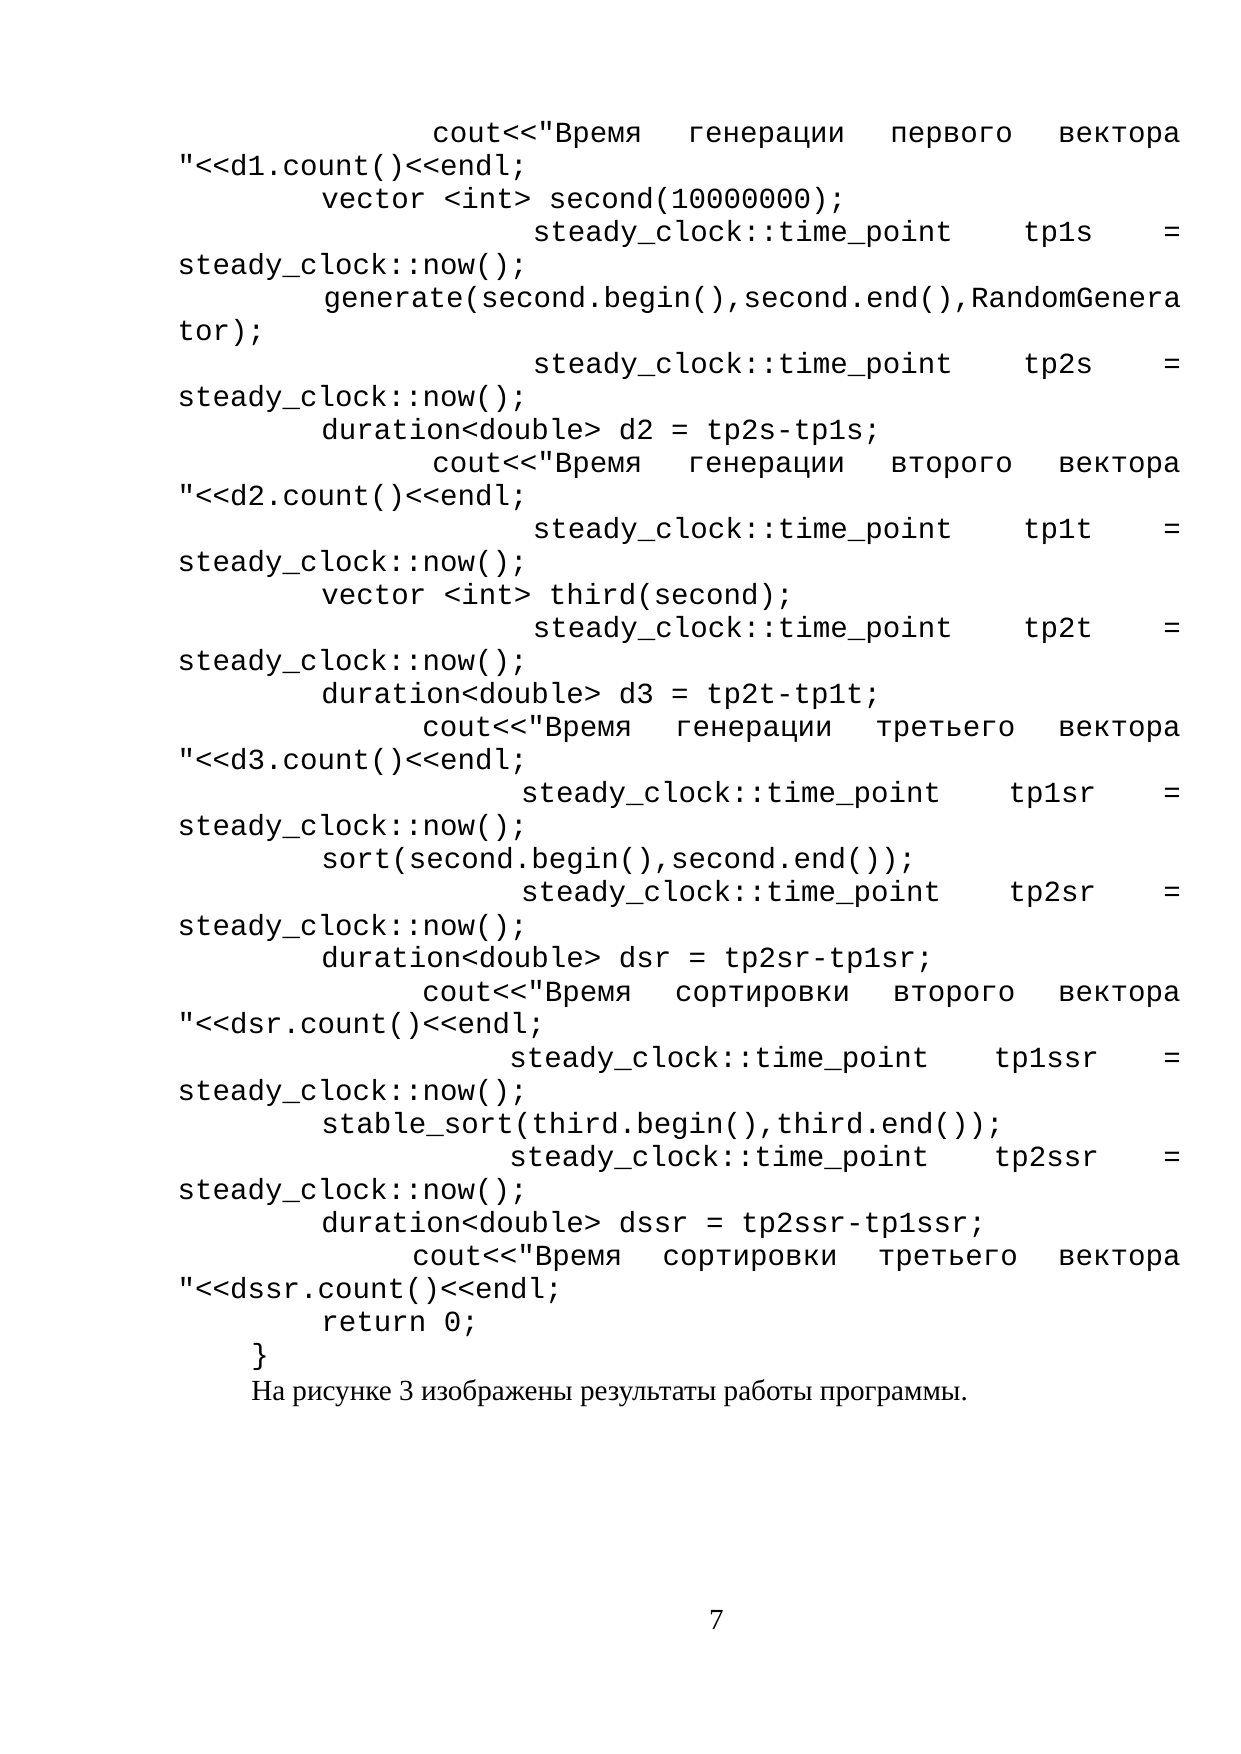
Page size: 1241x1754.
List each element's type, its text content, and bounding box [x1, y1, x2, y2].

text steady_clock::time_point tp2s = steady_clock::now(); [177, 349, 1181, 415]
text sort(second.begin(),second.end()); [177, 844, 1181, 878]
text cout<<"Время генерации первого вектора "<<d1.count()<<endl; [177, 118, 1181, 184]
text duration<double> d3 = tp2t-tp1t; [177, 679, 1181, 712]
text steady_clock::time_point tp1sr = steady_clock::now(); [177, 778, 1181, 844]
text duration<double> dsr = tp2sr-tp1sr; [177, 944, 1181, 977]
text duration<double> d2 = tp2s-tp1s; [177, 415, 1181, 448]
text На рисунке 3 изображены результаты работы программы. [177, 1373, 1181, 1406]
text steady_clock::time_point tp1t = steady_clock::now(); [177, 514, 1181, 580]
text stable_sort(third.begin(),third.end()); [177, 1109, 1181, 1142]
text steady_clock::time_point tp1s = steady_clock::now(); [177, 217, 1181, 283]
text duration<double> dssr = tp2ssr-tp1ssr; [177, 1208, 1181, 1241]
text cout<<"Время сортировки второго вектора "<<dsr.count()<<endl; [177, 977, 1181, 1043]
text cout<<"Время сортировки третьего вектора "<<dssr.count()<<endl; [177, 1241, 1181, 1307]
text return 0; [177, 1307, 1181, 1340]
text vector <int> third(second); [177, 580, 1181, 613]
text steady_clock::time_point tp2ssr = steady_clock::now(); [177, 1142, 1181, 1208]
text cout<<"Время генерации третьего вектора "<<d3.count()<<endl; [177, 712, 1181, 778]
text generate(second.begin(),second.end(),RandomGenerator); [177, 283, 1181, 349]
text steady_clock::time_point tp2sr = steady_clock::now(); [177, 878, 1181, 944]
text steady_clock::time_point tp1ssr = steady_clock::now(); [177, 1043, 1181, 1109]
text } [177, 1340, 1181, 1373]
text vector <int> second(10000000); [177, 184, 1181, 217]
text steady_clock::time_point tp2t = steady_clock::now(); [177, 613, 1181, 679]
text cout<<"Время генерации второго вектора "<<d2.count()<<endl; [177, 448, 1181, 514]
